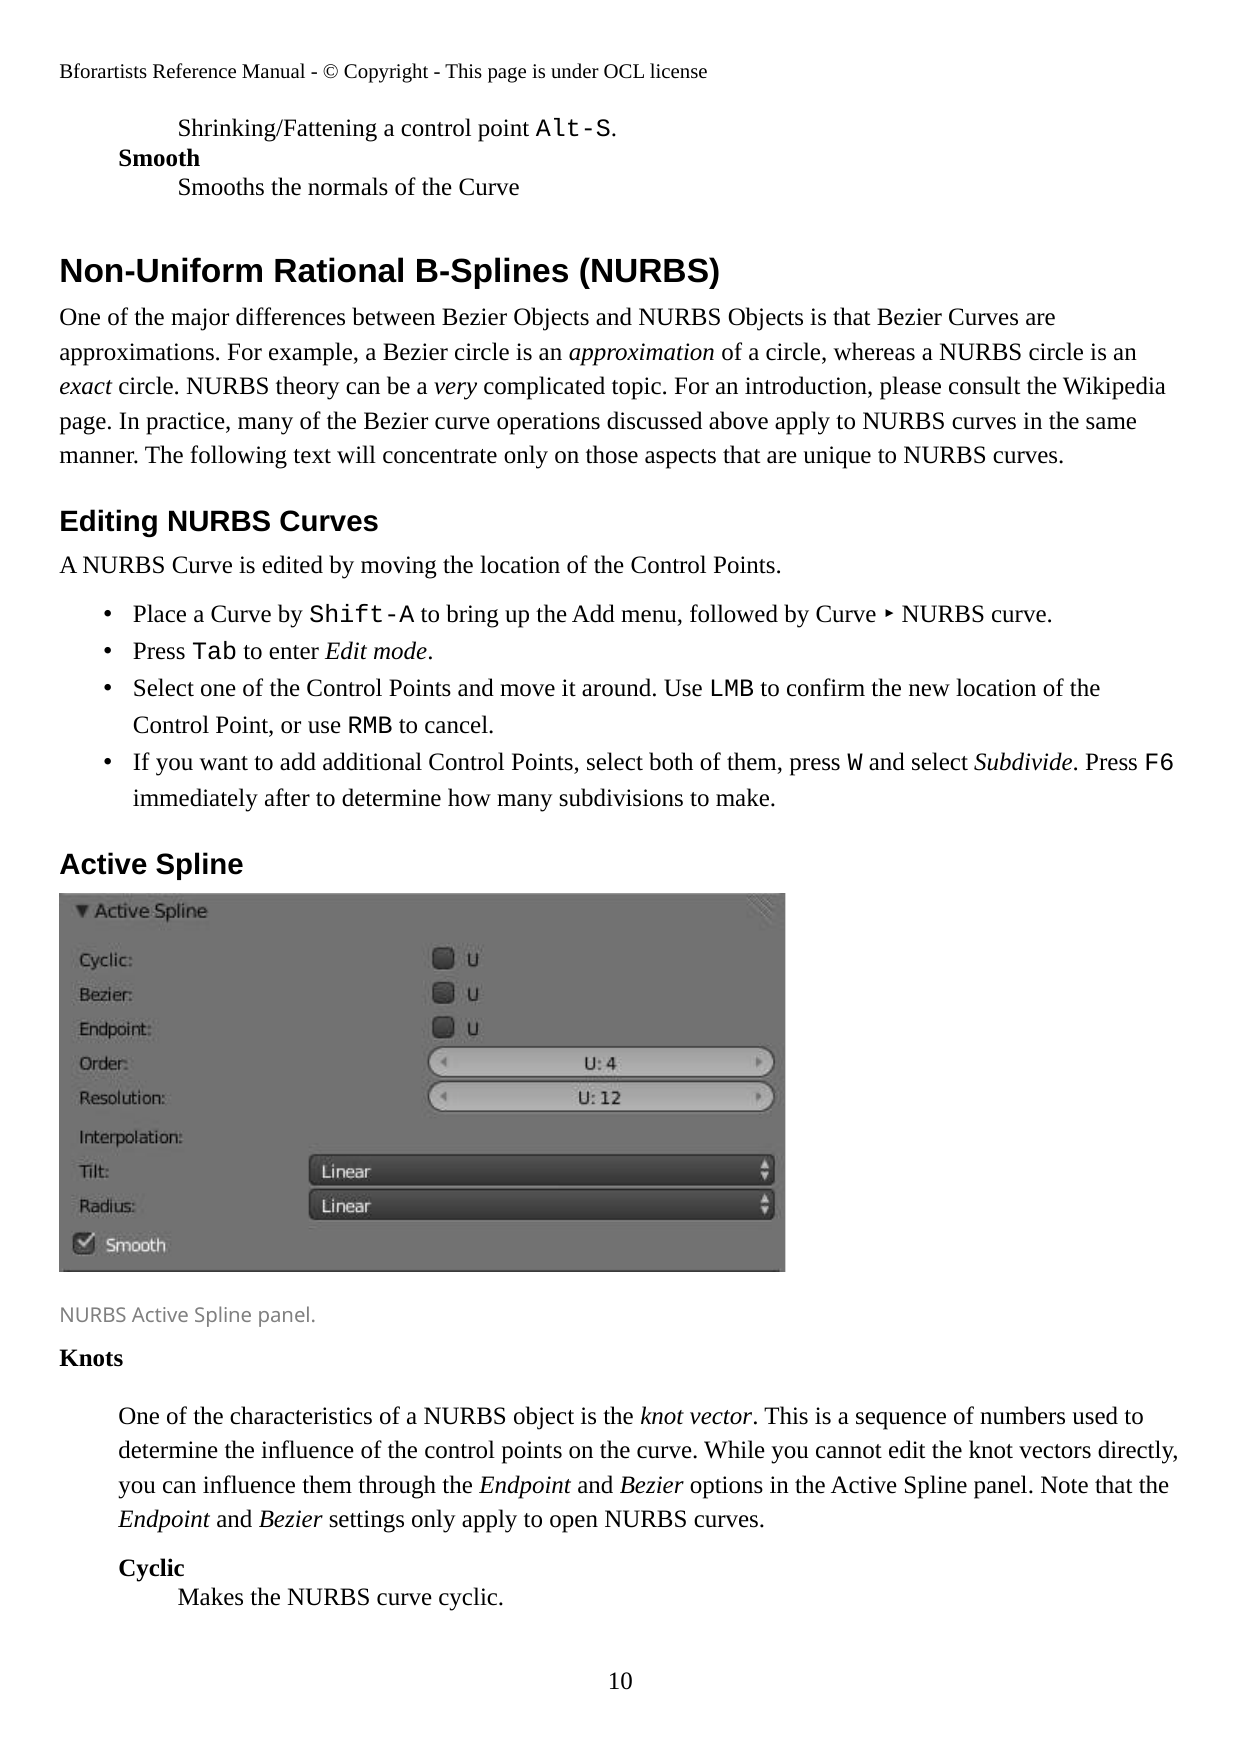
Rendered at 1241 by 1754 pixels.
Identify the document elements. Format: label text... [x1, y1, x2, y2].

subtitle Cyclic [118, 1553, 1181, 1582]
list Select one of the Control Points and move it around. Use LMB to confirm the new location of the Control Point, or use RMB to cancel. [103, 673, 1181, 741]
list Makes the NURBS curve cyclic. [177, 1582, 1181, 1611]
list If you want to add additional Control Points, select both of them, press W and select Subdivide. Press F6 immediately after to determine how many subdivisions to make. [103, 747, 1181, 812]
list Press Tab to enter Edit mode. [103, 636, 1181, 667]
list Place a Curve by Shift-A to bring up the Add menu, followed by Curve ‣ NURBS curve. [103, 599, 1181, 630]
list Smooths the normals of the Curve [177, 172, 1181, 201]
subtitle Non-Uniform Rational B-Splines (NURBS) [59, 251, 1181, 290]
text One of the characteristics of a NURBS object is the knot vector. This is a sequence of numbers used to determine the influence of the control points on the curve. While you cannot edit the knot vectors directly, you can influence them through the Endpoint and Bezier options in the Active Spline panel. Note that the Endpoint and Bezier settings only apply to open NURBS curves. [118, 1401, 1181, 1533]
text One of the major differences between Bezier Objects and NURBS Objects is that Bezier Curves are approximations. For example, a Bezier circle is an approximation of a circle, whereas a NURBS circle is an exact circle. NURBS theory can be a very complicated topic. For an introduction, please consult the Wikipedia page. In practice, many of the Bezier curve operations discussed above apply to NURBS curves in the same manner. The following text will concentrate only on those aspects that are unique to NURBS curves. [59, 302, 1181, 469]
picture [59, 893, 786, 1272]
list Shrinking/Fattening a control point Alt-S. [177, 113, 1181, 143]
subtitle Smooth [118, 143, 1181, 172]
text NURBS Active Spline panel. [59, 1297, 1181, 1328]
subtitle Active Spline [59, 847, 1181, 881]
text A NURBS Curve is edited by moving the location of the Control Points. [59, 550, 1181, 579]
subtitle Knots [59, 1343, 1181, 1371]
subtitle Editing NURBS Curves [59, 504, 1181, 538]
